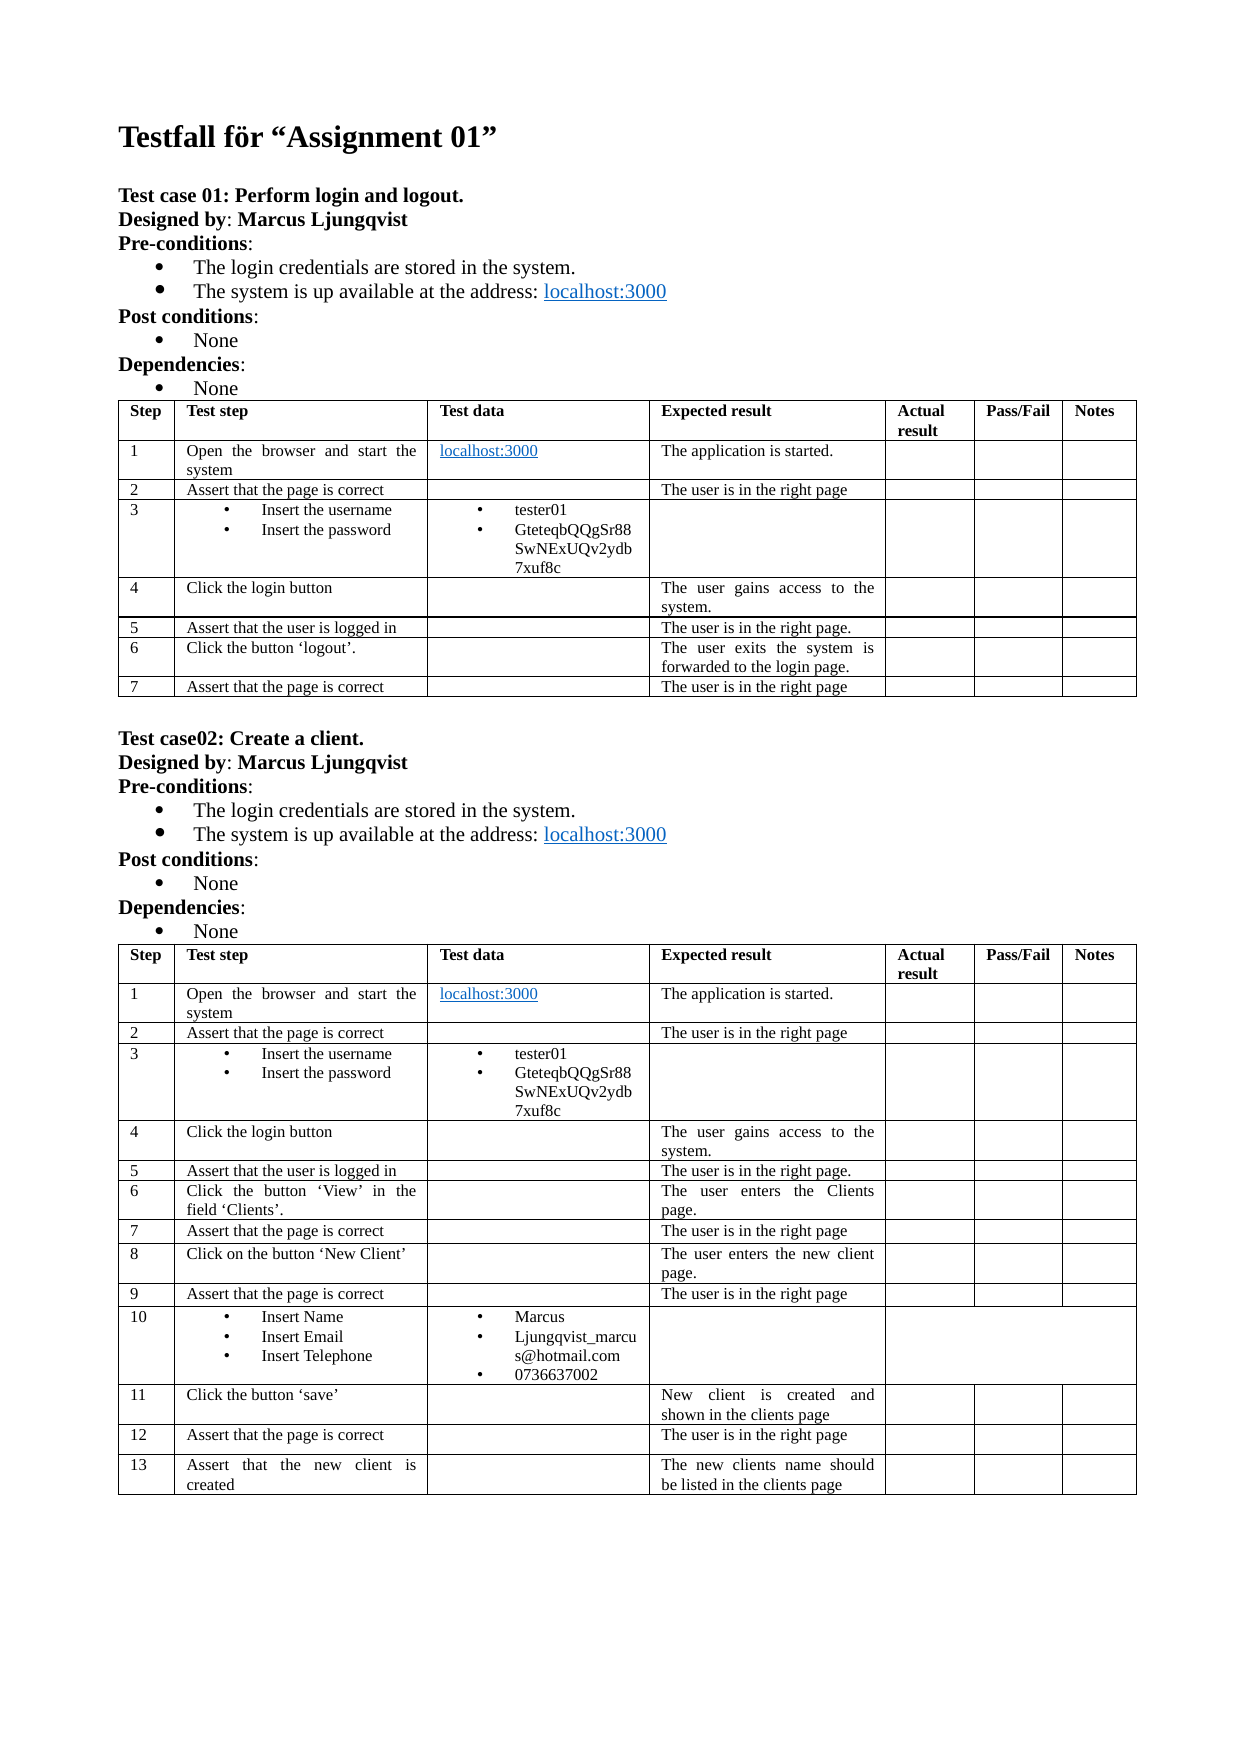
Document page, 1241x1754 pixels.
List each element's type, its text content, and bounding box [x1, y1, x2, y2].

table_cell [650, 500, 885, 577]
table_cell [886, 1284, 974, 1306]
table_cell Assert that the page is correct [175, 480, 427, 499]
table_cell [428, 638, 649, 676]
table_cell [1063, 638, 1136, 676]
text Test case 01: Perform login and logout. [118, 183, 1122, 207]
table_header Pass/Fail [975, 945, 1062, 983]
table_cell The user enters the new client page. [650, 1244, 885, 1282]
table_cell localhost:3000 [428, 441, 649, 479]
table_cell The user is in the right page. [650, 618, 885, 637]
table_cell [886, 618, 974, 637]
table_cell The application is started. [650, 441, 885, 479]
table_cell [975, 1284, 1062, 1306]
table_cell [428, 480, 649, 499]
table_cell [1063, 1220, 1136, 1243]
table_cell [428, 578, 649, 616]
text Post conditions: [118, 304, 1122, 328]
table_cell The user is in the right page [650, 480, 885, 499]
table_cell [975, 1455, 1062, 1493]
table_cell The user exits the system is forwarded to the login page. [650, 638, 885, 676]
table_header Actual result [886, 945, 974, 983]
list None [156, 376, 1122, 400]
table_cell Click the button ‘logout’. [175, 638, 427, 676]
table_cell Assert that the page is correct [175, 677, 427, 696]
table_cell [1063, 1161, 1136, 1180]
table_header Actual result [886, 401, 974, 439]
table_cell [886, 1121, 974, 1160]
table_cell [975, 578, 1062, 616]
table_cell localhost:3000 [428, 984, 649, 1022]
table_cell Open the browser and start the system [175, 441, 427, 479]
table_cell [975, 1023, 1062, 1042]
table_cell [886, 1455, 974, 1493]
table_cell The user gains access to the system. [650, 1121, 885, 1160]
table_cell 2 [119, 1023, 174, 1042]
table_header Expected result [650, 945, 885, 983]
table_cell Assert that the user is logged in [175, 1161, 427, 1180]
table_cell [886, 984, 974, 1022]
table_cell tester01 GteteqbQQgSr88SwNExUQv2ydb7xuf8c [428, 1044, 649, 1120]
list None [156, 328, 1122, 352]
text Designed by: Marcus Ljungqvist [118, 750, 1122, 774]
table_cell [1063, 1284, 1136, 1306]
table_cell The user is in the right page [650, 1284, 885, 1306]
table_cell [975, 1244, 1062, 1282]
table_cell [886, 1425, 974, 1454]
table_cell [428, 618, 649, 637]
table_cell Insert Name Insert Email Insert Telephone [175, 1307, 427, 1384]
table_cell Assert that the page is correct [175, 1284, 427, 1306]
table_cell The user is in the right page [650, 677, 885, 696]
table_cell 12 [119, 1425, 174, 1454]
table_cell 4 [119, 578, 174, 616]
table_cell 10 [119, 1307, 174, 1384]
table_header Notes [1063, 945, 1136, 983]
table_cell Assert that the new client is created [175, 1455, 427, 1493]
table_cell [886, 677, 974, 696]
table_cell [975, 1121, 1062, 1160]
table_header Test data [428, 401, 649, 439]
table_cell 2 [119, 480, 174, 499]
table_cell [428, 1220, 649, 1243]
table_cell Assert that the page is correct [175, 1023, 427, 1042]
table_cell [975, 1044, 1062, 1120]
table_cell The user is in the right page [650, 1220, 885, 1243]
table_cell Assert that the user is logged in [175, 618, 427, 637]
table_cell 5 [119, 1161, 174, 1180]
table_cell 13 [119, 1455, 174, 1493]
table_cell Assert that the page is correct [175, 1425, 427, 1454]
table_cell [428, 1455, 649, 1493]
text Post conditions: [118, 847, 1122, 871]
table_cell New client is created and shown in the clients page [650, 1385, 885, 1423]
table_header Test data [428, 945, 649, 983]
table_cell [428, 1425, 649, 1454]
table_cell [1063, 1244, 1136, 1282]
table_cell [1063, 500, 1136, 577]
table_cell 5 [119, 618, 174, 637]
table_cell [975, 638, 1062, 676]
table_cell Click on the button ‘New Client’ [175, 1244, 427, 1282]
table_cell [428, 1385, 649, 1423]
table_cell 7 [119, 1220, 174, 1243]
table_cell [975, 441, 1062, 479]
table_cell [886, 1161, 974, 1180]
table_cell [975, 1181, 1062, 1219]
table_cell [428, 1161, 649, 1180]
table_cell The user is in the right page [650, 1425, 885, 1454]
list None [156, 871, 1122, 895]
table_cell tester01 GteteqbQQgSr88SwNExUQv2ydb7xuf8c [428, 500, 649, 577]
table_cell 1 [119, 984, 174, 1022]
table_cell [1063, 441, 1136, 479]
list The system is up available at the address: localhost:3000 [156, 822, 1122, 847]
table_header Pass/Fail [975, 401, 1062, 439]
table_cell [428, 1023, 649, 1042]
table_cell [975, 480, 1062, 499]
table_cell [428, 1121, 649, 1160]
table_cell The user is in the right page. [650, 1161, 885, 1180]
table_cell [1063, 1121, 1136, 1160]
list None [156, 919, 1122, 943]
table_cell [975, 1220, 1062, 1243]
table_cell The new clients name should be listed in the clients page [650, 1455, 885, 1493]
table_cell 6 [119, 1181, 174, 1219]
table_cell The application is started. [650, 984, 885, 1022]
table_header Notes [1063, 401, 1136, 439]
table_cell [886, 638, 974, 676]
table_cell The user gains access to the system. [650, 578, 885, 616]
table_cell [886, 441, 974, 479]
table_cell [428, 1181, 649, 1219]
table_cell [428, 1284, 649, 1306]
table_cell 3 [119, 500, 174, 577]
text Dependencies: [118, 895, 1122, 919]
table_cell [975, 677, 1062, 696]
table_cell [886, 1385, 974, 1423]
table_cell [1063, 618, 1136, 637]
table_cell [1063, 480, 1136, 499]
table_cell 7 [119, 677, 174, 696]
table_cell Click the login button [175, 578, 427, 616]
table_cell [886, 1044, 974, 1120]
table_cell [1063, 1455, 1136, 1493]
table_cell 11 [119, 1385, 174, 1423]
table_cell [886, 1023, 974, 1042]
table_cell The user is in the right page [650, 1023, 885, 1042]
table_cell Marcus Ljungqvist_marcus@hotmail.com 0736637002 [428, 1307, 649, 1384]
list The system is up available at the address: localhost:3000 [156, 279, 1122, 304]
table_cell [975, 1385, 1062, 1423]
text Test case02: Create a client. [118, 726, 1122, 750]
table_cell Click the login button [175, 1121, 427, 1160]
table_cell [886, 578, 974, 616]
table_cell Assert that the page is correct [175, 1220, 427, 1243]
table_header Test step [175, 945, 427, 983]
table_cell [650, 1044, 885, 1120]
text Testfall för “Assignment 01” [118, 118, 1122, 154]
text Designed by: Marcus Ljungqvist [118, 207, 1122, 231]
table_cell [1063, 1385, 1136, 1423]
table_cell Insert the username Insert the password [175, 1044, 427, 1120]
table_cell [1063, 984, 1136, 1022]
table_cell 1 [119, 441, 174, 479]
table_cell [650, 1307, 885, 1384]
table_cell [1063, 1044, 1136, 1120]
table_cell 8 [119, 1244, 174, 1282]
table_cell [1063, 1181, 1136, 1219]
table_cell 3 [119, 1044, 174, 1120]
table_header Step [119, 945, 174, 983]
table_cell Click the button ‘View’ in the field ‘Clients’. [175, 1181, 427, 1219]
table_cell [886, 1244, 974, 1282]
table_cell [1063, 1425, 1136, 1454]
table_cell [886, 1307, 1136, 1384]
table_cell 9 [119, 1284, 174, 1306]
table_cell [975, 500, 1062, 577]
table_cell [886, 1181, 974, 1219]
table_header Expected result [650, 401, 885, 439]
table_cell [1063, 578, 1136, 616]
table_cell 6 [119, 638, 174, 676]
table_cell [1063, 677, 1136, 696]
list The login credentials are stored in the system. [156, 798, 1122, 822]
table_cell [886, 480, 974, 499]
table_cell [886, 500, 974, 577]
table_header Test step [175, 401, 427, 439]
table_cell Open the browser and start the system [175, 984, 427, 1022]
text Pre-conditions: [118, 231, 1122, 255]
table_cell [428, 1244, 649, 1282]
table_cell [886, 1220, 974, 1243]
table_cell [975, 984, 1062, 1022]
table_header Step [119, 401, 174, 439]
table_cell [428, 677, 649, 696]
table_cell Click the button ‘save’ [175, 1385, 427, 1423]
table_cell [975, 1161, 1062, 1180]
table_cell Insert the username Insert the password [175, 500, 427, 577]
list The login credentials are stored in the system. [156, 255, 1122, 279]
table_cell [975, 618, 1062, 637]
table_cell 4 [119, 1121, 174, 1160]
table_cell The user enters the Clients page. [650, 1181, 885, 1219]
table_cell [1063, 1023, 1136, 1042]
text Pre-conditions: [118, 774, 1122, 798]
table_cell [975, 1425, 1062, 1454]
text Dependencies: [118, 352, 1122, 376]
